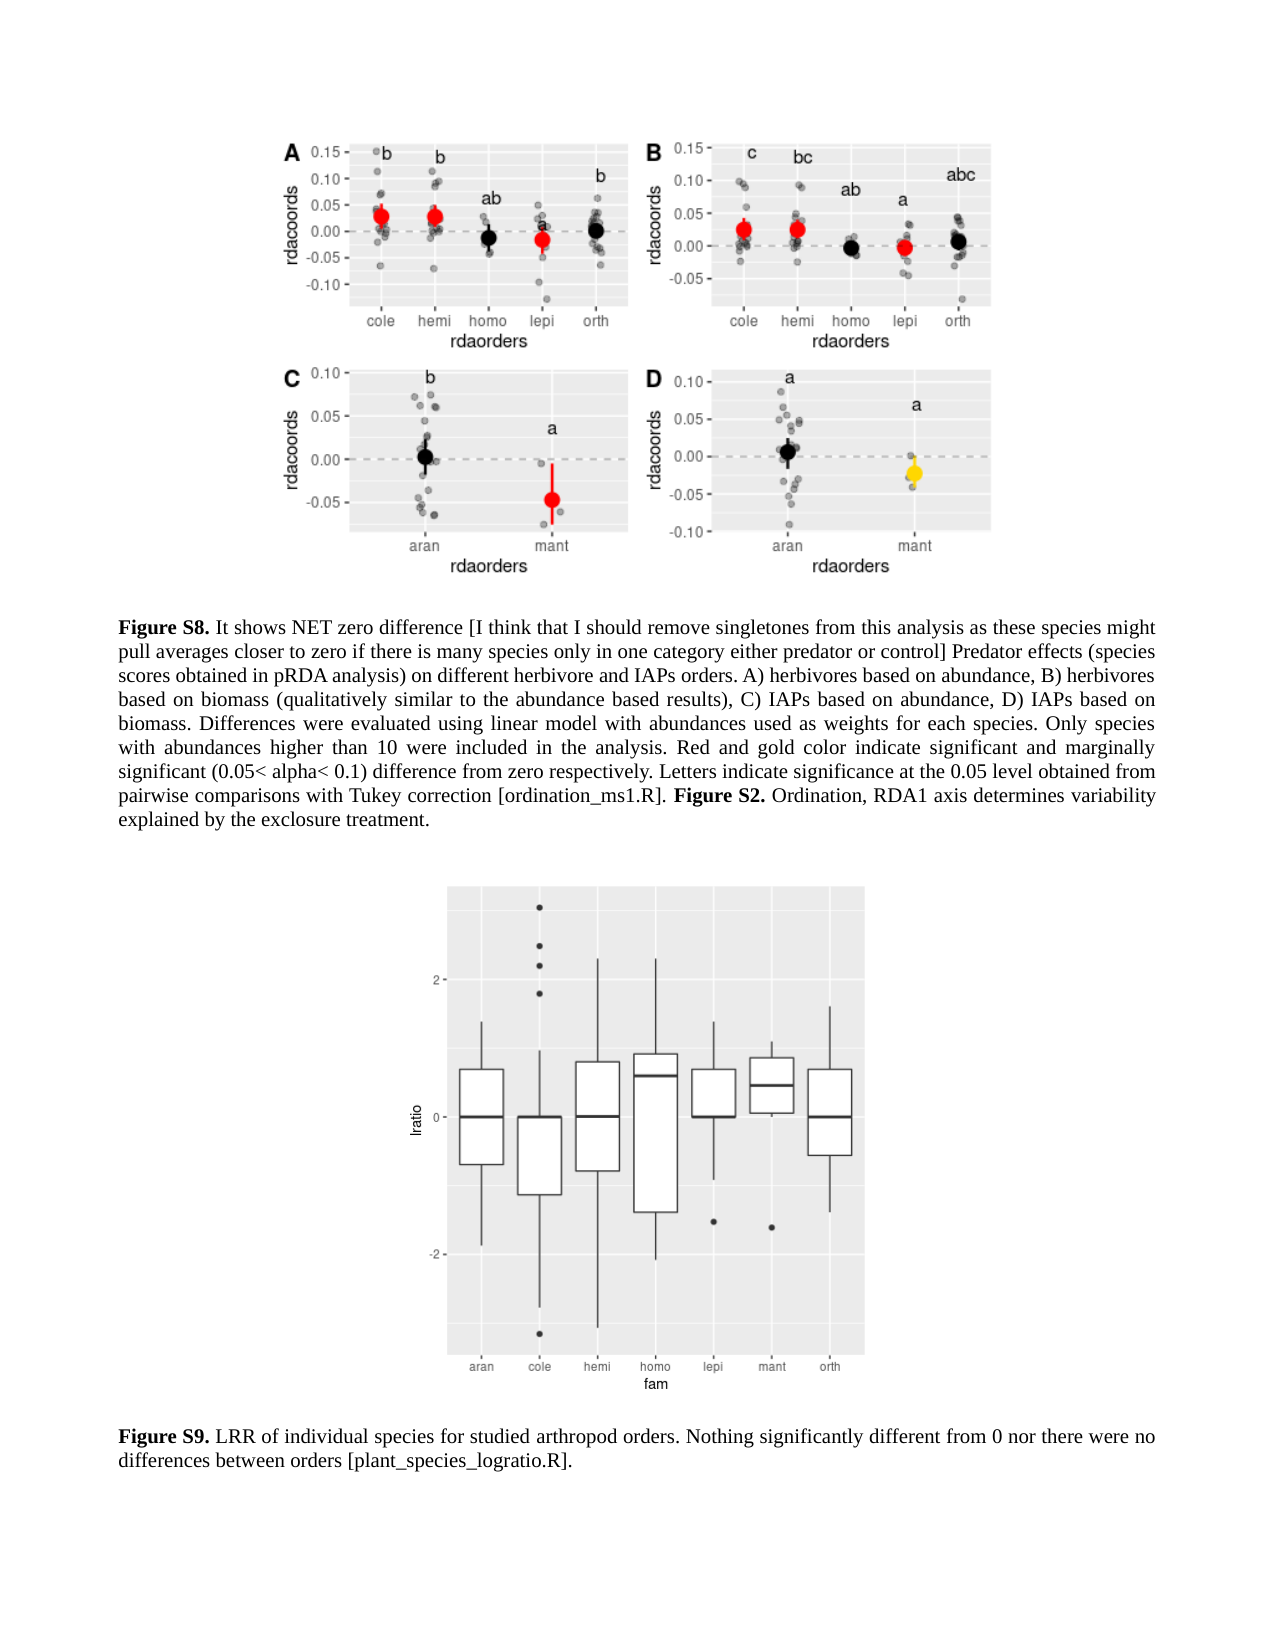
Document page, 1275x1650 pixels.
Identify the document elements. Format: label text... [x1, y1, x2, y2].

text Figure S8. It shows NET zero difference [I think that I should remove singletones from this analysis as these species might pull averages closer to zero if there is many species only in one category either predator or control] Predator effects (species scores obtained in pRDA analysis) on different herbivore and IAPs orders. A) herbivores based on abundance, B) herbivores based on biomass (qualitatively similar to the abundance based results), C) IAPs based on abundance, D) IAPs based on biomass. Differences were evaluated using linear model with abundances used as weights for each species. Only species with abundances higher than 10 were included in the analysis. Red and gold color indicate significant and marginally significant (0.05< alpha< 0.1) difference from zero respectively. Letters indicate significance at the 0.05 level obtained from pairwise comparisons with Tukey correction [ordination_ms1.R]. Figure S2. Ordination, RDA1 axis determines variability explained by the exclosure treatment. [118, 615, 1157, 831]
picture [275, 135, 1000, 586]
text Figure S9. LRR of individual species for studied arthropod orders. Nothing significantly different from 0 nor there were no differences between orders [plant_species_logratio.R]. [118, 1424, 1157, 1472]
picture [403, 879, 872, 1400]
